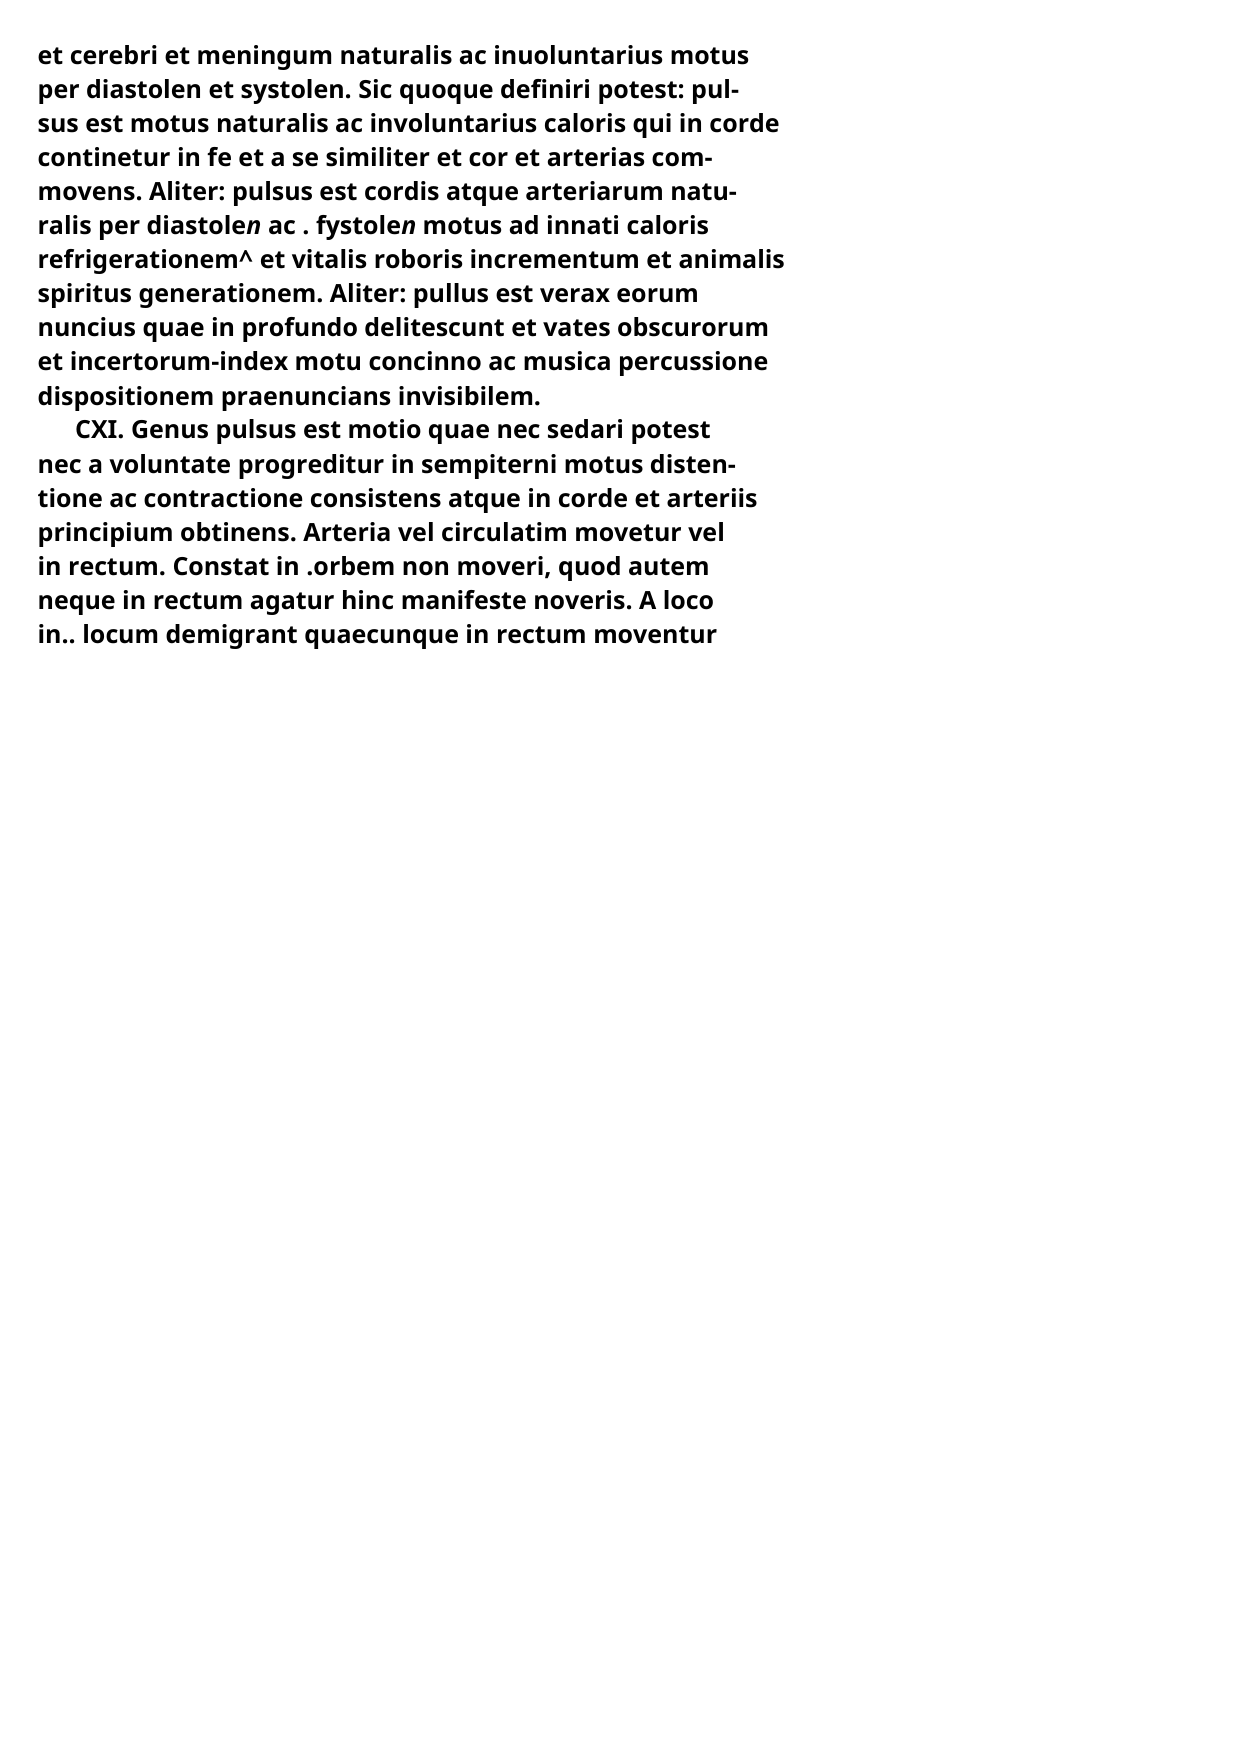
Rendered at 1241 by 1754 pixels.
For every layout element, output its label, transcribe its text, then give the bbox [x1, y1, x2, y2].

text et cerebri et meningum naturalis ac inuoluntarius motus per diastolen et systolen. Sic quoque definiri potest: pul- sus est motus naturalis ac involuntarius caloris qui in corde continetur in fe et a se similiter et cor et arterias com- movens. Aliter: pulsus est cordis atque arteriarum natu- ralis per diastolen ac . fystolen motus ad innati caloris refrigerationem^ et vitalis roboris incrementum et animalis spiritus generationem. Aliter: pullus est verax eorum nuncius quae in profundo delitescunt et vates obscurorum et incertorum-index motu concinno ac musica percussione dispositionem praenuncians invisibilem. [37, 37, 1203, 412]
text CXI. Genus pulsus est motio quae nec sedari potest nec a voluntate progreditur in sempiterni motus disten- tione ac contractione consistens atque in corde et arteriis principium obtinens. Arteria vel circulatim movetur vel in rectum. Constat in .orbem non moveri, quod autem neque in rectum agatur hinc manifeste noveris. A loco in.. locum demigrant quaecunque in rectum moventur [37, 412, 1203, 651]
